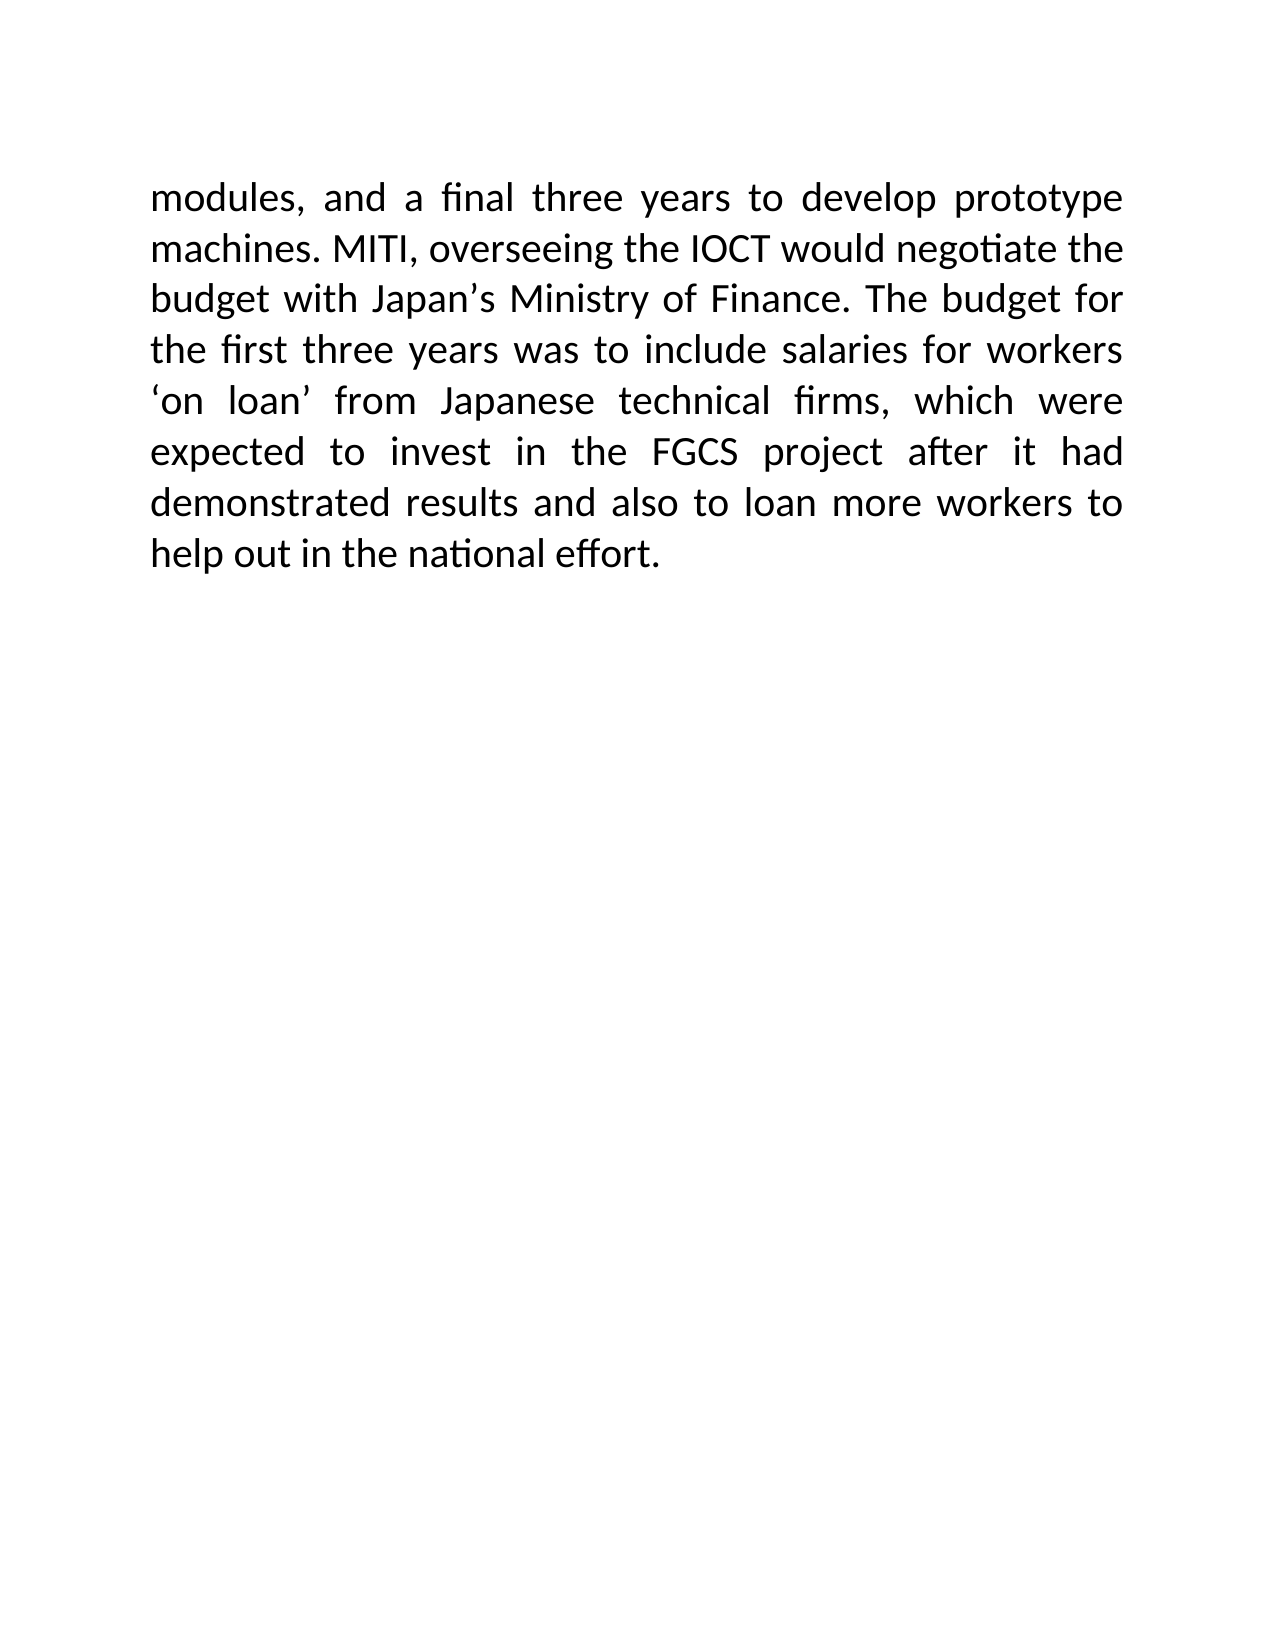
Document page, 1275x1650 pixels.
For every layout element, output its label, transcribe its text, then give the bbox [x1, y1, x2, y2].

text modules, and a final three years to develop prototype machines. MITI, overseeing the IOCT would negotiate the budget with Japan’s Ministry of Finance. The budget for the first three years was to include salaries for workers ‘on loan’ from Japanese technical firms, which were expected to invest in the FGCS project after it had demonstrated results and also to loan more workers to help out in the national effort. [150, 171, 1125, 577]
